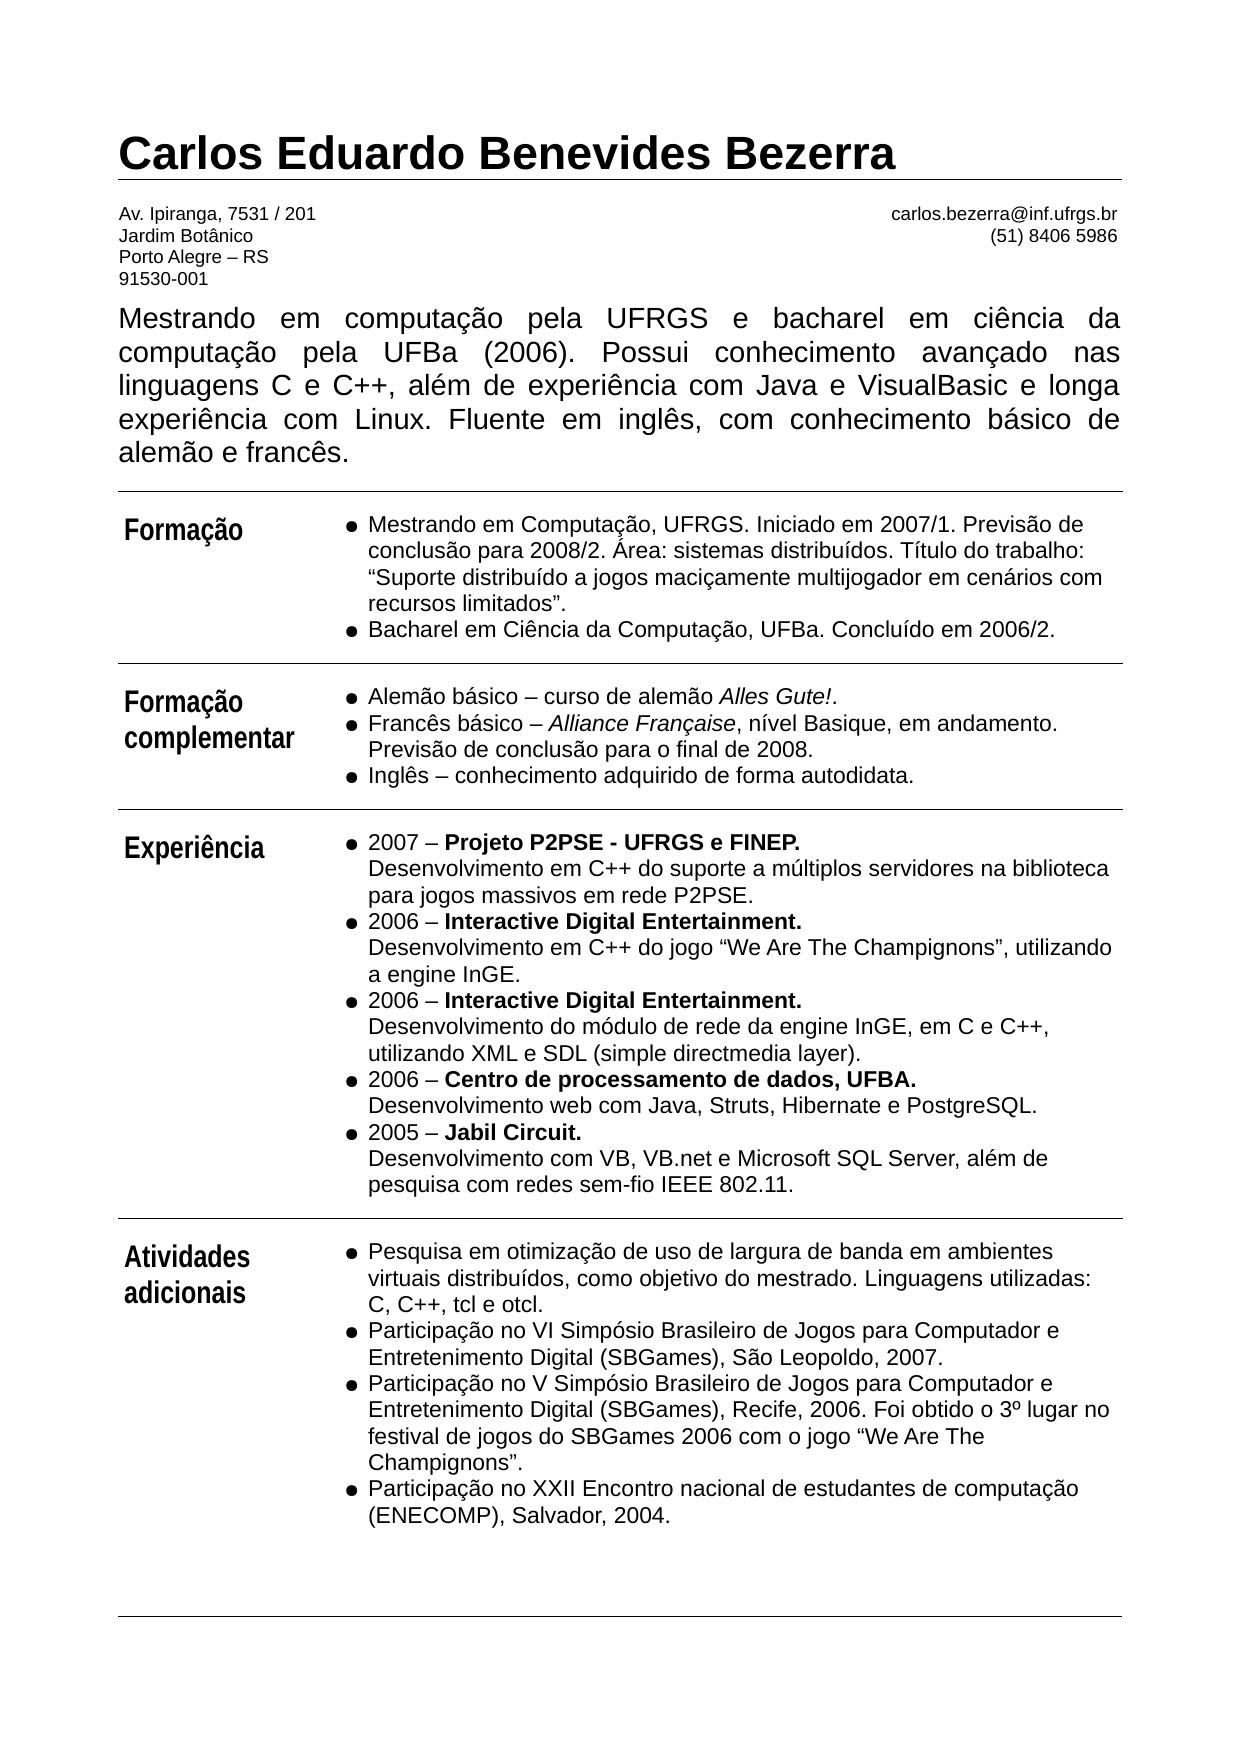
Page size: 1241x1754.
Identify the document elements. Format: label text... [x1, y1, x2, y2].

subtitle Carlos Eduardo Benevides Bezerra [118, 125, 1122, 179]
table_header Mestrando em Computação, UFRGS. Iniciado em 2007/1. Previsão de conclusão para 2008/2. Área: sistemas distribuídos. Título do trabalho: “Suporte distribuído a jogos maciçamente multijogador em cenários com recursos limitados”. Bacharel em Ciência da Computação, UFBa. Concluído em 2006/2. [339, 492, 1123, 663]
table_header Formação [118, 492, 338, 663]
table_header Av. Ipiranga, 7531 / 201 Jardim Botânico Porto Alegre – RS 91530-001 [113, 198, 621, 295]
table_cell Atividades adicionais [118, 1219, 338, 1534]
table_cell Pesquisa em otimização de uso de largura de banda em ambientes virtuais distribuídos, como objetivo do mestrado. Linguagens utilizadas: C, C++, tcl e otcl. Participação no VI Simpósio Brasileiro de Jogos para Computador e Entretenimento Digital (SBGames), São Leopoldo, 2007. Participação no V Simpósio Brasileiro de Jogos para Computador e Entretenimento Digital (SBGames), Recife, 2006. Foi obtido o 3º lugar no festival de jogos do SBGames 2006 com o jogo “We Are The Champignons”. Participação no XXII Encontro nacional de estudantes de computação (ENECOMP), Salvador, 2004. [339, 1219, 1123, 1534]
table_cell Experiência [118, 810, 338, 1218]
table_cell Alemão básico – curso de alemão Alles Gute!. Francês básico – Alliance Française, nível Basique, em andamento. Previsão de conclusão para o final de 2008. Inglês – conhecimento adquirido de forma autodidata. [339, 664, 1123, 809]
text Mestrando em computação pela UFRGS e bacharel em ciência da computação pela UFBa (2006). Possui conhecimento avançado nas linguagens C e C++, além de experiência com Java e VisualBasic e longa experiência com Linux. Fluente em inglês, com conhecimento básico de alemão e francês. [118, 301, 1122, 469]
table_header carlos.bezerra@inf.ufrgs.br (51) 8406 5986 [621, 198, 1123, 295]
table_cell 2007 – Projeto P2PSE - UFRGS e FINEP. Desenvolvimento em C++ do suporte a múltiplos servidores na biblioteca para jogos massivos em rede P2PSE. 2006 – Interactive Digital Entertainment. Desenvolvimento em C++ do jogo “We Are The Champignons”, utilizando a engine InGE. 2006 – Interactive Digital Entertainment. Desenvolvimento do módulo de rede da engine InGE, em C e C++, utilizando XML e SDL (simple directmedia layer). 2006 – Centro de processamento de dados, UFBA. Desenvolvimento web com Java, Struts, Hibernate e PostgreSQL. 2005 – Jabil Circuit. Desenvolvimento com VB, VB.net e Microsoft SQL Server, além de pesquisa com redes sem-fio IEEE 802.11. [339, 810, 1123, 1218]
table_cell Formação complementar [118, 664, 338, 809]
